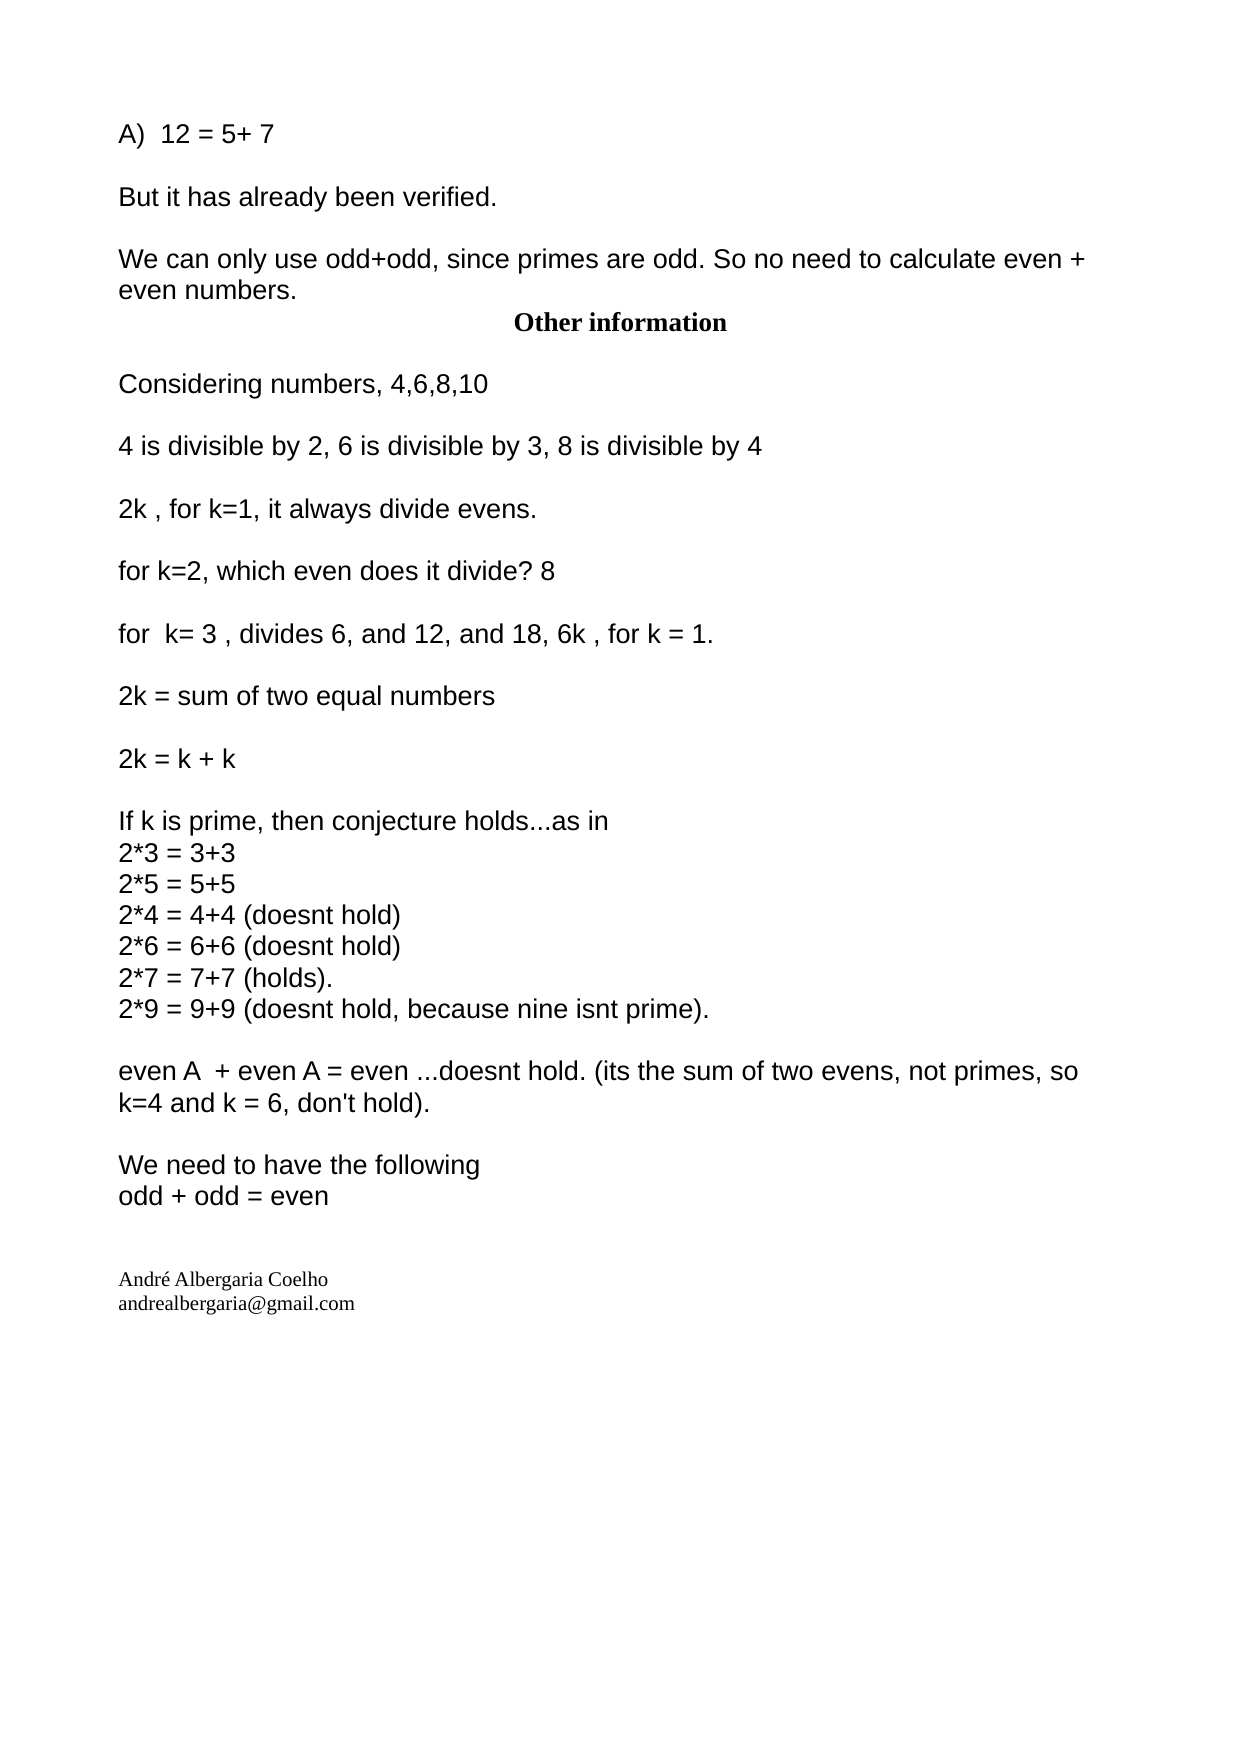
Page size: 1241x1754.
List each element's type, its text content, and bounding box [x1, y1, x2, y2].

text 2*5 = 5+5 [118, 868, 1122, 899]
text André Albergaria Coelho [118, 1267, 1122, 1291]
text 2*4 = 4+4 (doesnt hold) [118, 899, 1122, 930]
text If k is prime, then conjecture holds...as in [118, 805, 1122, 837]
text andrealbergaria@gmail.com [118, 1291, 1122, 1315]
text Other information [118, 306, 1122, 337]
text We need to have the following [118, 1149, 1122, 1180]
text 2*3 = 3+3 [118, 837, 1122, 868]
text for k= 3 , divides 6, and 12, and 18, 6k , for k = 1. [118, 618, 1122, 649]
text A) 12 = 5+ 7 [118, 118, 1122, 149]
text We can only use odd+odd, since primes are odd. So no need to calculate even + even numbers. [118, 243, 1122, 306]
text 4 is divisible by 2, 6 is divisible by 3, 8 is divisible by 4 [118, 430, 1122, 462]
text odd + odd = even [118, 1180, 1122, 1212]
text 2*7 = 7+7 (holds). [118, 962, 1122, 993]
text 2*9 = 9+9 (doesnt hold, because nine isnt prime). [118, 993, 1122, 1024]
text 2k = k + k [118, 743, 1122, 774]
text 2k , for k=1, it always divide evens. [118, 493, 1122, 524]
text 2*6 = 6+6 (doesnt hold) [118, 930, 1122, 962]
text Considering numbers, 4,6,8,10 [118, 368, 1122, 399]
text for k=2, which even does it divide? 8 [118, 555, 1122, 587]
text even A + even A = even ...doesnt hold. (its the sum of two evens, not primes, so k=4 and k = 6, don't hold). [118, 1055, 1122, 1118]
text But it has already been verified. [118, 181, 1122, 212]
text 2k = sum of two equal numbers [118, 680, 1122, 712]
